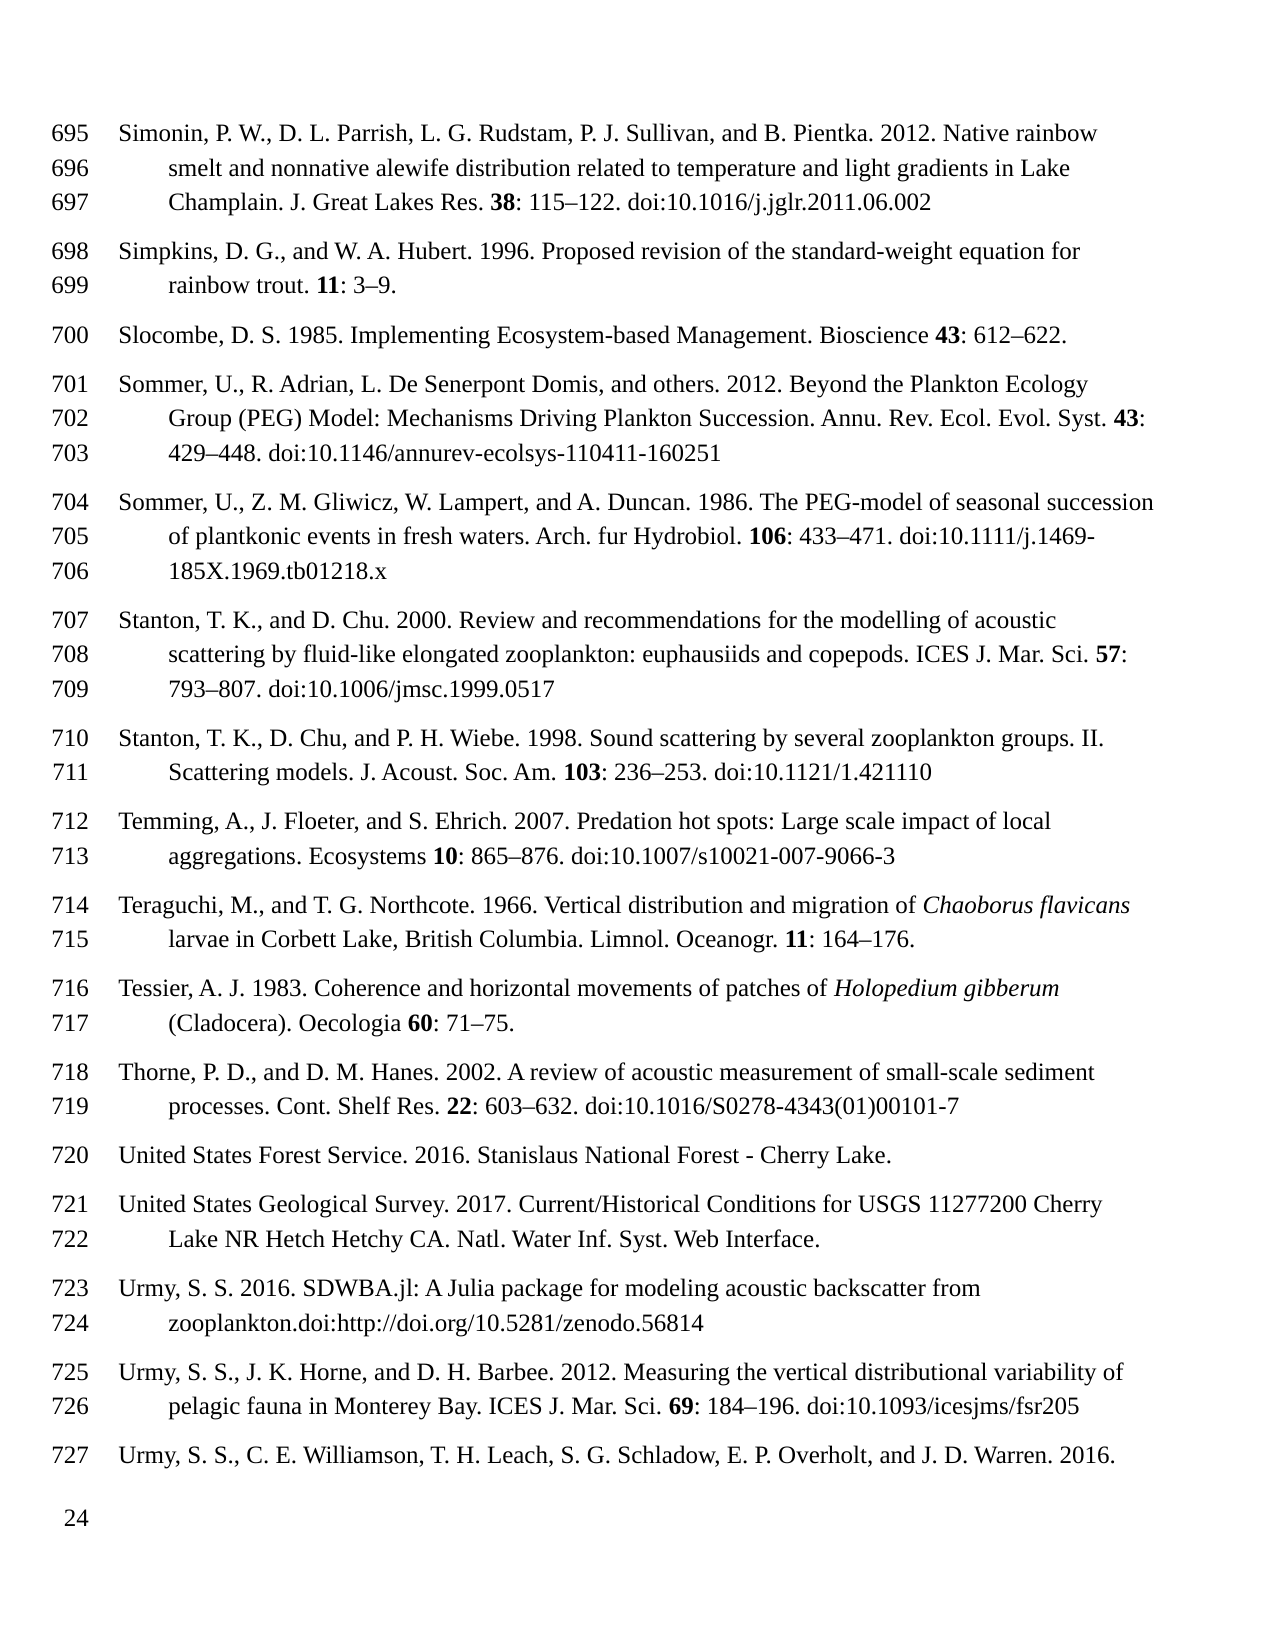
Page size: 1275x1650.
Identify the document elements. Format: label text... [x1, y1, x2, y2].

text United States Forest Service. 2016. Stanislaus National Forest - Cherry Lake. [118, 1141, 1157, 1169]
text Stanton, T. K., D. Chu, and P. H. Wiebe. 1998. Sound scattering by several zooplankton groups. II. Scattering models. J. Acoust. Soc. Am. 103: 236–253. doi:10.1121/1.421110 [118, 723, 1157, 786]
text Stanton, T. K., and D. Chu. 2000. Review and recommendations for the modelling of acoustic scattering by fluid-like elongated zooplankton: euphausiids and copepods. ICES J. Mar. Sci. 57: 793–807. doi:10.1006/jmsc.1999.0517 [118, 605, 1157, 702]
text Teraguchi, M., and T. G. Northcote. 1966. Vertical distribution and migration of Chaoborus flavicans larvae in Corbett Lake, British Columbia. Limnol. Oceanogr. 11: 164–176. [118, 890, 1157, 953]
text Urmy, S. S., J. K. Horne, and D. H. Barbee. 2012. Measuring the vertical distributional variability of pelagic fauna in Monterey Bay. ICES J. Mar. Sci. 69: 184–196. doi:10.1093/icesjms/fsr205 [118, 1357, 1157, 1420]
text Thorne, P. D., and D. M. Hanes. 2002. A review of acoustic measurement of small-scale sediment processes. Cont. Shelf Res. 22: 603–632. doi:10.1016/S0278-4343(01)00101-7 [118, 1057, 1157, 1120]
text Slocombe, D. S. 1985. Implementing Ecosystem-based Management. Bioscience 43: 612–622. [118, 320, 1157, 348]
text Temming, A., J. Floeter, and S. Ehrich. 2007. Predation hot spots: Large scale impact of local aggregations. Ecosystems 10: 865–876. doi:10.1007/s10021-007-9066-3 [118, 806, 1157, 869]
text United States Geological Survey. 2017. Current/Historical Conditions for USGS 11277200 Cherry Lake NR Hetch Hetchy CA. Natl. Water Inf. Syst. Web Interface. [118, 1189, 1157, 1253]
text Urmy, S. S. 2016. SDWBA.jl: A Julia package for modeling acoustic backscatter from zooplankton.doi:http://doi.org/10.5281/zenodo.56814 [118, 1273, 1157, 1336]
text Sommer, U., R. Adrian, L. De Senerpont Domis, and others. 2012. Beyond the Plankton Ecology Group (PEG) Model: Mechanisms Driving Plankton Succession. Annu. Rev. Ecol. Evol. Syst. 43: 429–448. doi:10.1146/annurev-ecolsys-110411-160251 [118, 369, 1157, 466]
text Tessier, A. J. 1983. Coherence and horizontal movements of patches of Holopedium gibberum (Cladocera). Oecologia 60: 71–75. [118, 973, 1157, 1037]
text Simonin, P. W., D. L. Parrish, L. G. Rudstam, P. J. Sullivan, and B. Pientka. 2012. Native rainbow smelt and nonnative alewife distribution related to temperature and light gradients in Lake Champlain. J. Great Lakes Res. 38: 115–122. doi:10.1016/j.jglr.2011.06.002 [118, 118, 1157, 216]
text Simpkins, D. G., and W. A. Hubert. 1996. Proposed revision of the standard-weight equation for rainbow trout. 11: 3–9. [118, 236, 1157, 299]
text Urmy, S. S., C. E. Williamson, T. H. Leach, S. G. Schladow, E. P. Overholt, and J. D. Warren. 2016. [118, 1440, 1157, 1469]
text Sommer, U., Z. M. Gliwicz, W. Lampert, and A. Duncan. 1986. The PEG-model of seasonal succession of plantkonic events in fresh waters. Arch. fur Hydrobiol. 106: 433–471. doi:10.1111/j.1469-185X.1969.tb01218.x [118, 487, 1157, 584]
